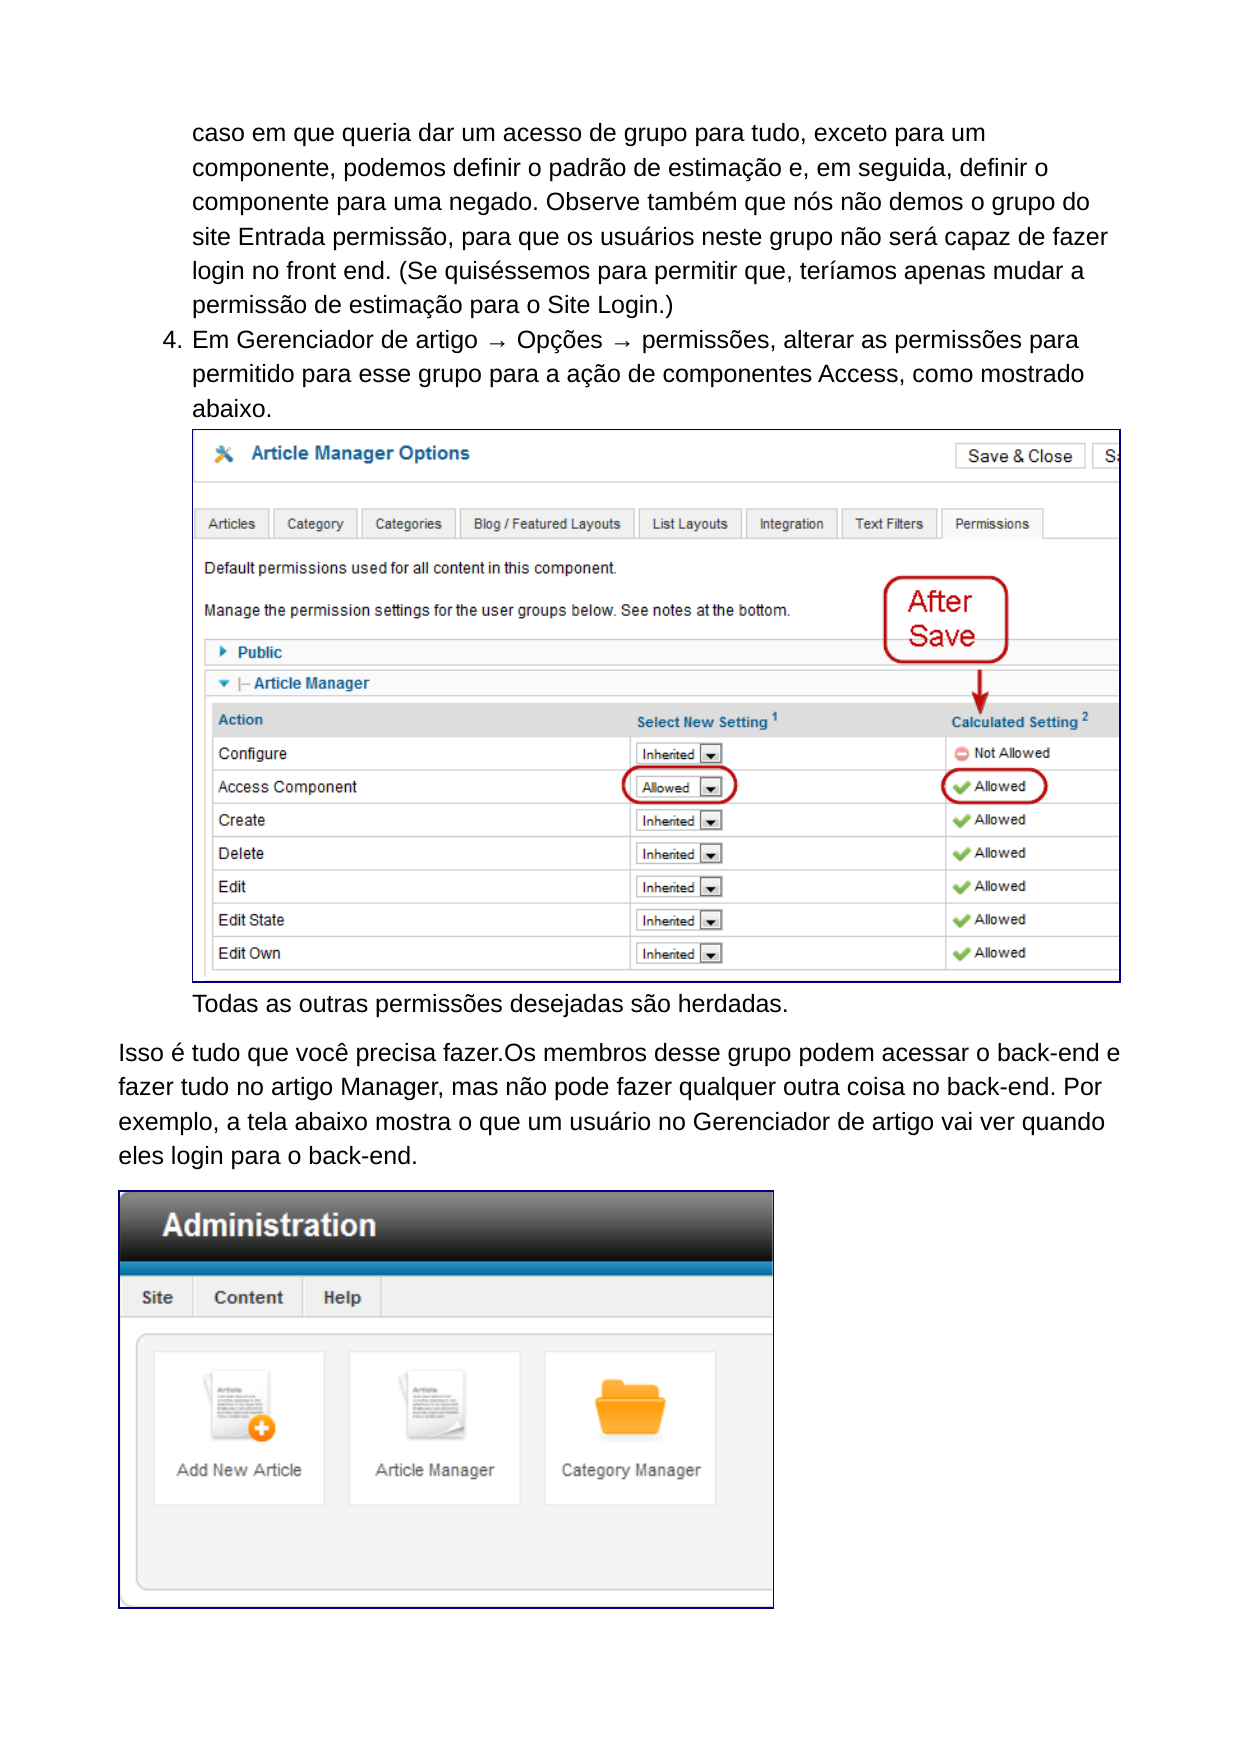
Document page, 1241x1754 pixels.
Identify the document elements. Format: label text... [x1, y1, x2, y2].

picture [120, 1192, 773, 1270]
picture [193, 430, 1119, 981]
picture [120, 1276, 773, 1607]
list Em Gerenciador de artigo → Opções → permissões, alterar as permissões para permitido para esse grupo para a ação de componentes Access, como mostrado abaixo. [162, 325, 1122, 423]
list Todas as outras permissões desejadas são herdadas. [162, 988, 1122, 1017]
text Isso é tudo que você precisa fazer.Os membros desse grupo podem acessar o back-end e fazer tudo no artigo Manager, mas não pode fazer qualquer outra coisa no back-end. Por exemplo, a tela abaixo mostra o que um usuário no Gerenciador de artigo vai ver quando eles login para o back-end. [118, 1038, 1122, 1170]
list caso em que queria dar um acesso de grupo para tudo, exceto para um componente, podemos definir o padrão de estimação e, em seguida, definir o componente para uma negado. Observe também que nós não demos o grupo do site Entrada permissão, para que os usuários neste grupo não será capaz de fazer login no front end. (Se quiséssemos para permitir que, teríamos apenas mudar a permissão de estimação para o Site Login.) [162, 118, 1122, 319]
